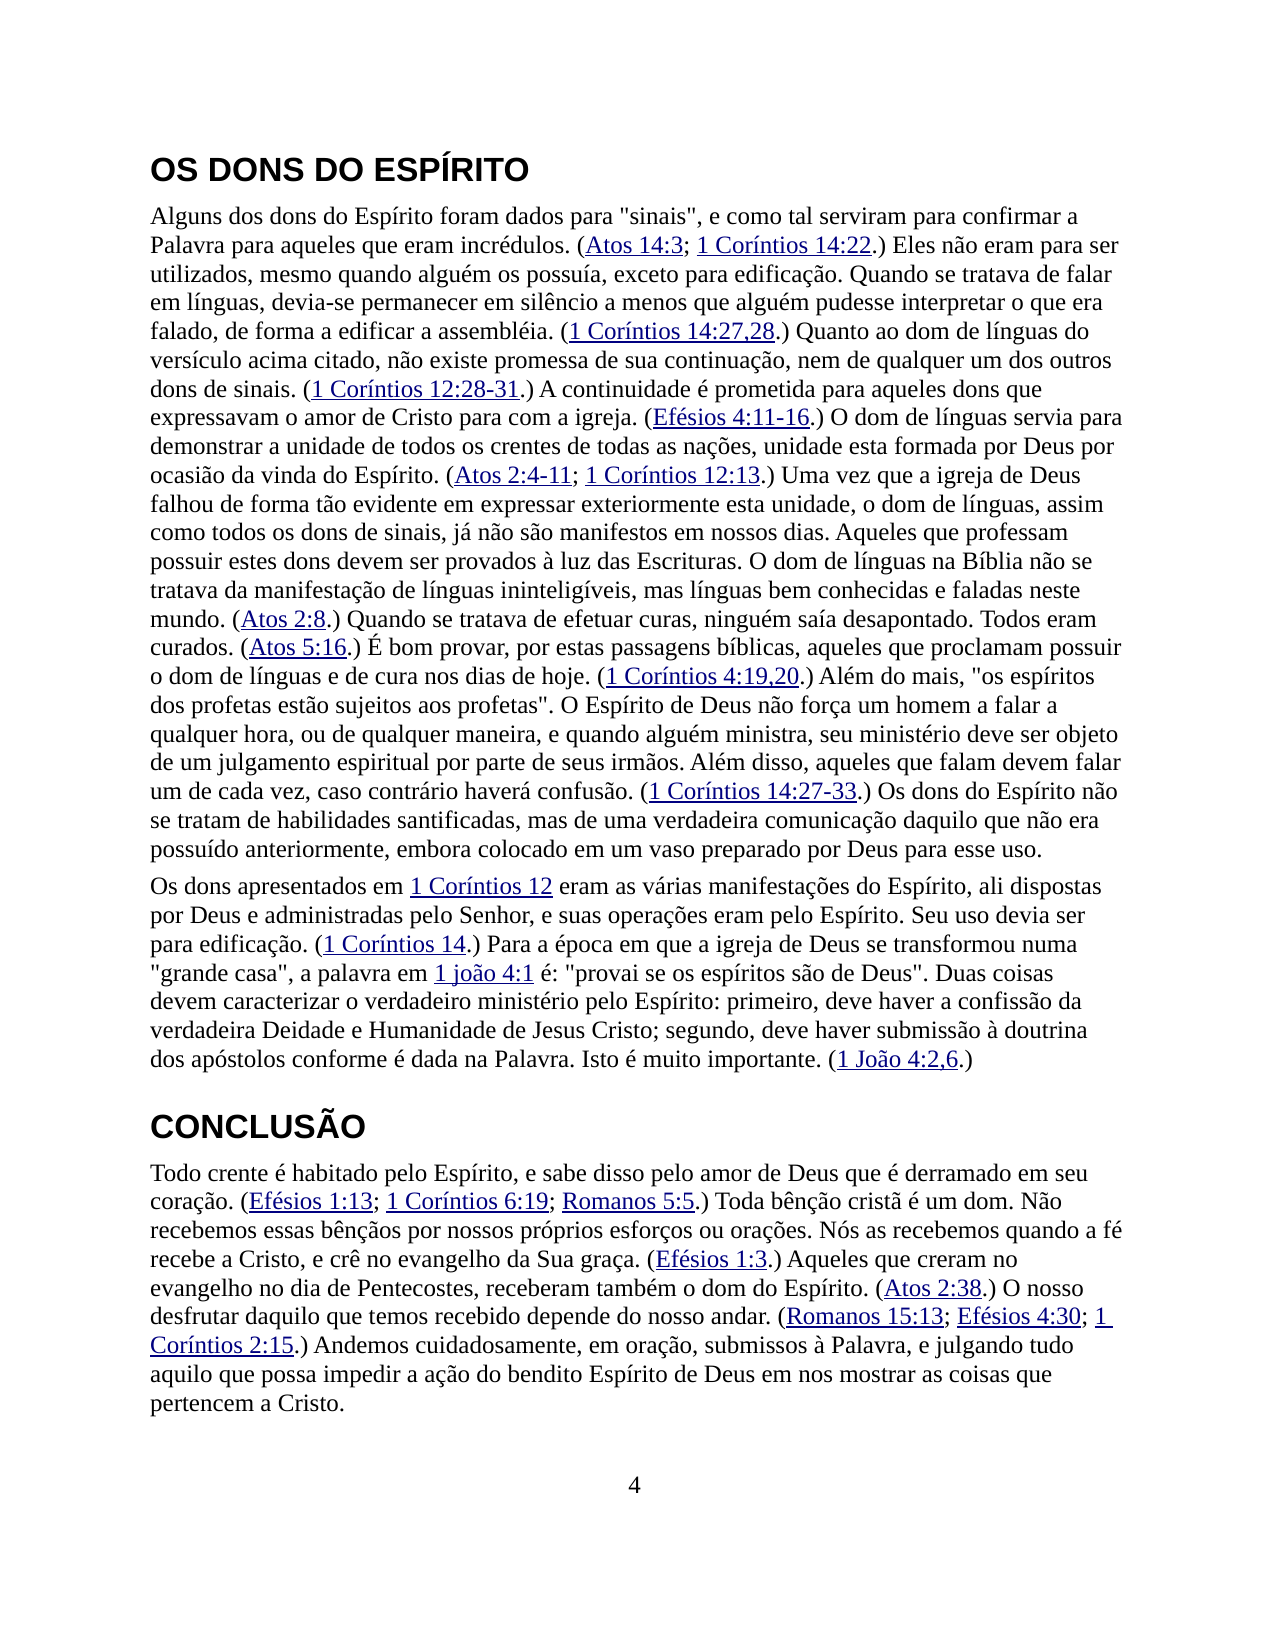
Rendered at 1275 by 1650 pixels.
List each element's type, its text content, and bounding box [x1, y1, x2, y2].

subtitle CONCLUSÃO [150, 1107, 1125, 1145]
text Alguns dos dons do Espírito foram dados para "sinais", e como tal serviram para confirmar a Palavra para aqueles que eram incrédulos. (Atos 14:3; 1 Coríntios 14:22.) Eles não eram para ser utilizados, mesmo quando alguém os possuía, exceto para edificação. Quando se tratava de falar em línguas, devia-se permanecer em silêncio a menos que alguém pudesse interpretar o que era falado, de forma a edificar a assembléia. (1 Coríntios 14:27,28.) Quanto ao dom de línguas do versículo acima citado, não existe promessa de sua continuação, nem de qualquer um dos outros dons de sinais. (1 Coríntios 12:28-31.) A continuidade é prometida para aqueles dons que expressavam o amor de Cristo para com a igreja. (Efésios 4:11-16.) O dom de línguas servia para demonstrar a unidade de todos os crentes de todas as nações, unidade esta formada por Deus por ocasião da vinda do Espírito. (Atos 2:4-11; 1 Coríntios 12:13.) Uma vez que a igreja de Deus falhou de forma tão evidente em expressar exteriormente esta unidade, o dom de línguas, assim como todos os dons de sinais, já não são manifestos em nossos dias. Aqueles que professam possuir estes dons devem ser provados à luz das Escrituras. O dom de línguas na Bíblia não se tratava da manifestação de línguas ininteligíveis, mas línguas bem conhecidas e faladas neste mundo. (Atos 2:8.) Quando se tratava de efetuar curas, ninguém saía desapontado. Todos eram curados. (Atos 5:16.) É bom provar, por estas passagens bíblicas, aqueles que proclamam possuir o dom de línguas e de cura nos dias de hoje. (1 Coríntios 4:19,20.) Além do mais, "os espíritos dos profetas estão sujeitos aos profetas". O Espírito de Deus não força um homem a falar a qualquer hora, ou de qualquer maneira, e quando alguém ministra, seu ministério deve ser objeto de um julgamento espiritual por parte de seus irmãos. Além disso, aqueles que falam devem falar um de cada vez, caso contrário haverá confusão. (1 Coríntios 14:27-33.) Os dons do Espírito não se tratam de habilidades santificadas, mas de uma verdadeira comunicação daquilo que não era possuído anteriormente, embora colocado em um vaso preparado por Deus para esse uso. [150, 201, 1125, 862]
subtitle OS DONS DO ESPÍRITO [150, 150, 1125, 189]
text Todo crente é habitado pelo Espírito, e sabe disso pelo amor de Deus que é derramado em seu coração. (Efésios 1:13; 1 Coríntios 6:19; Romanos 5:5.) Toda bênção cristã é um dom. Não recebemos essas bênçãos por nossos próprios esforços ou orações. Nós as recebemos quando a fé recebe a Cristo, e crê no evangelho da Sua graça. (Efésios 1:3.) Aqueles que creram no evangelho no dia de Pentecostes, receberam também o dom do Espírito. (Atos 2:38.) O nosso desfrutar daquilo que temos recebido depende do nosso andar. (Romanos 15:13; Efésios 4:30; 1 Coríntios 2:15.) Andemos cuidadosamente, em oração, submissos à Palavra, e julgando tudo aquilo que possa impedir a ação do bendito Espírito de Deus em nos mostrar as coisas que pertencem a Cristo. [150, 1158, 1125, 1416]
text Os dons apresentados em 1 Coríntios 12 eram as várias manifestações do Espírito, ali dispostas por Deus e administradas pelo Senhor, e suas operações eram pelo Espírito. Seu uso devia ser para edificação. (1 Coríntios 14.) Para a época em que a igreja de Deus se transformou numa "grande casa", a palavra em 1 joão 4:1 é: "provai se os espíritos são de Deus". Duas coisas devem caracterizar o verdadeiro ministério pelo Espírito: primeiro, deve haver a confissão da verdadeira Deidade e Humanidade de Jesus Cristo; segundo, deve haver submissão à doutrina dos apóstolos conforme é dada na Palavra. Isto é muito importante. (1 João 4:2,6.) [150, 871, 1125, 1073]
